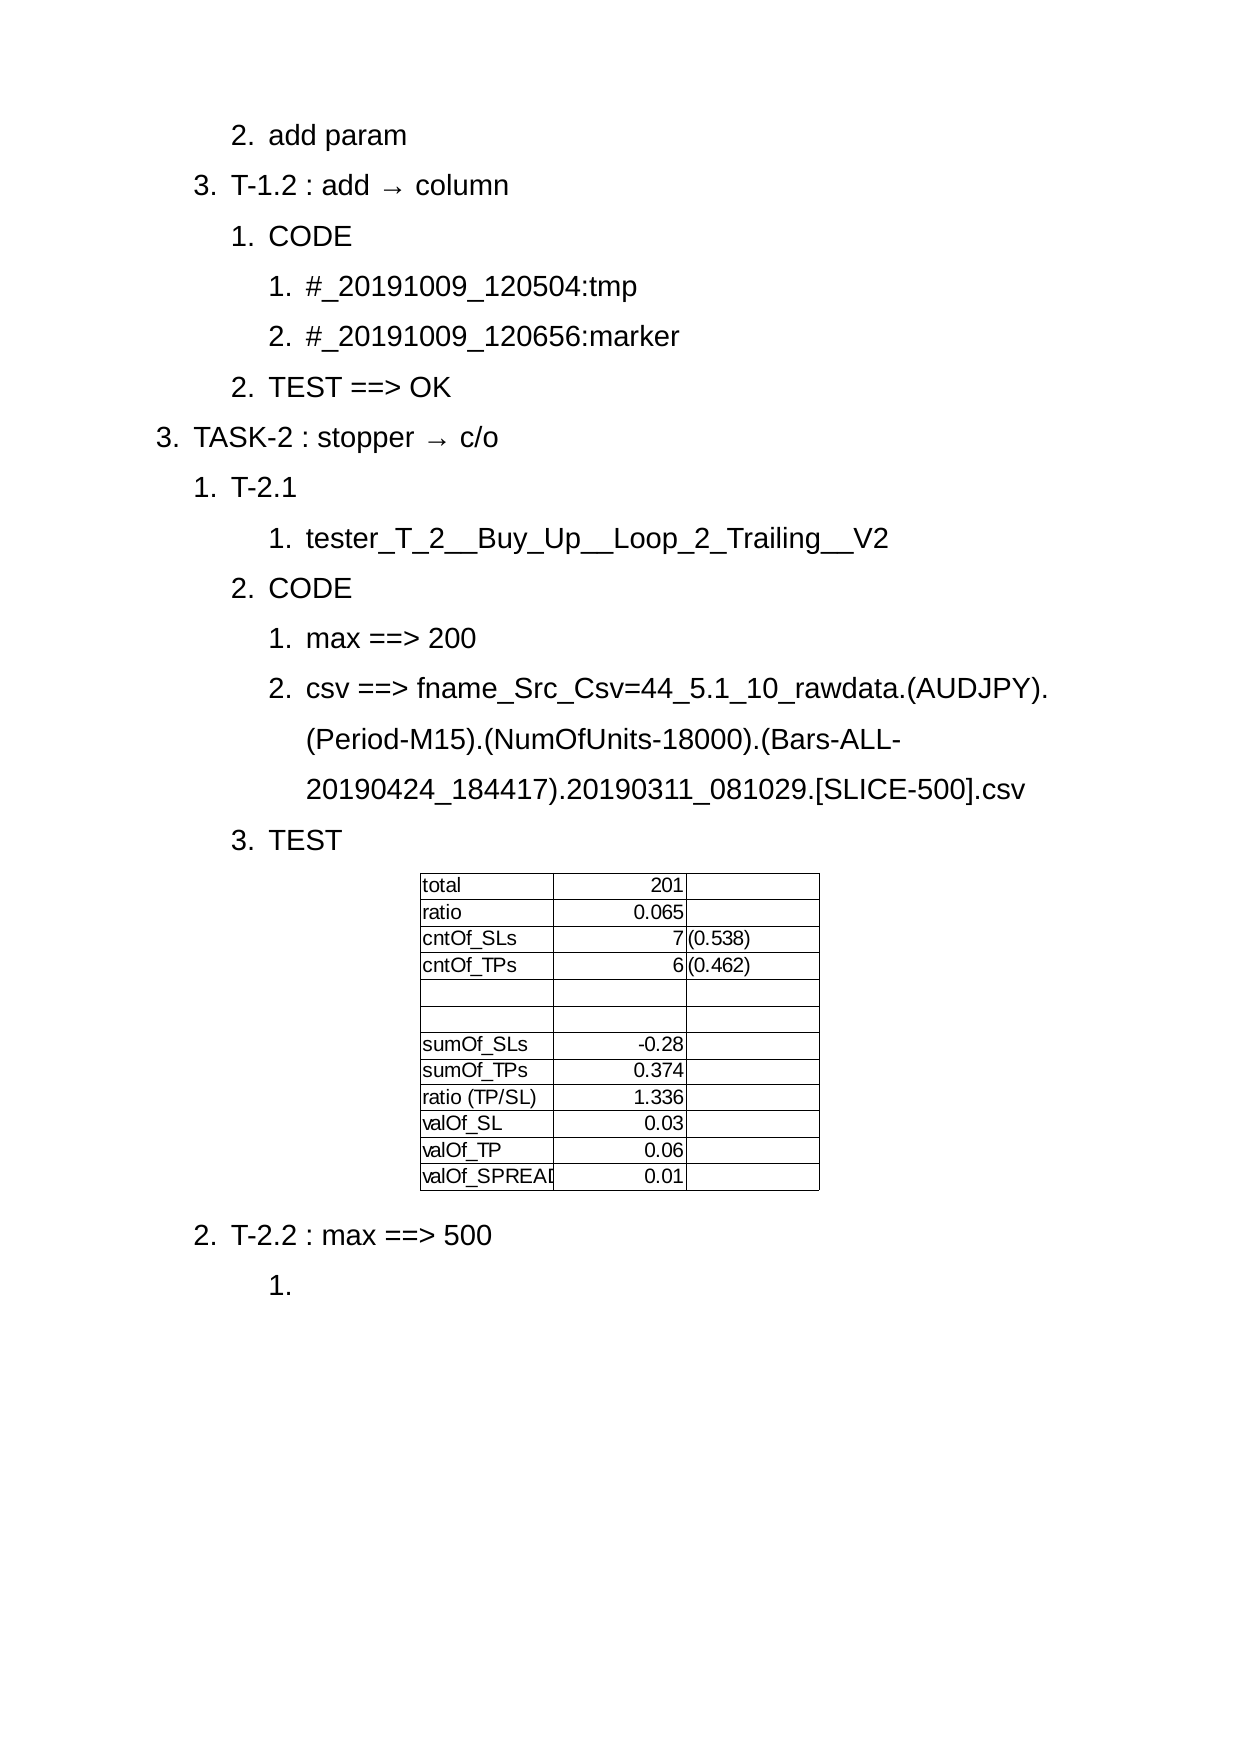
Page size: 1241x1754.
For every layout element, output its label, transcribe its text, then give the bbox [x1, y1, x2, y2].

list max ==> 200 [268, 621, 1122, 655]
list add param [231, 118, 1122, 152]
list tester_T_2__Buy_Up__Loop_2_Trailing__V2 [268, 521, 1122, 554]
list CODE [231, 219, 1122, 252]
list T-2.1 [193, 470, 1122, 504]
list #_20191009_120504:tmp [268, 269, 1122, 303]
list TEST [231, 822, 1122, 856]
list TEST ==> OK [231, 370, 1122, 403]
list #_20191009_120656:marker [268, 319, 1122, 353]
list T-1.2 : add → column [193, 168, 1122, 202]
list csv ==> fname_Src_Csv=44_5.1_10_rawdata.(AUDJPY).(Period-M15).(NumOfUnits-18000).(Bars-ALL-20190424_184417).20190311_081029.[SLICE-500].csv [268, 672, 1122, 806]
list TASK-2 : stopper → c/o [156, 420, 1122, 453]
list CODE [231, 571, 1122, 604]
list T-2.2 : max ==> 500 [193, 873, 1122, 1251]
